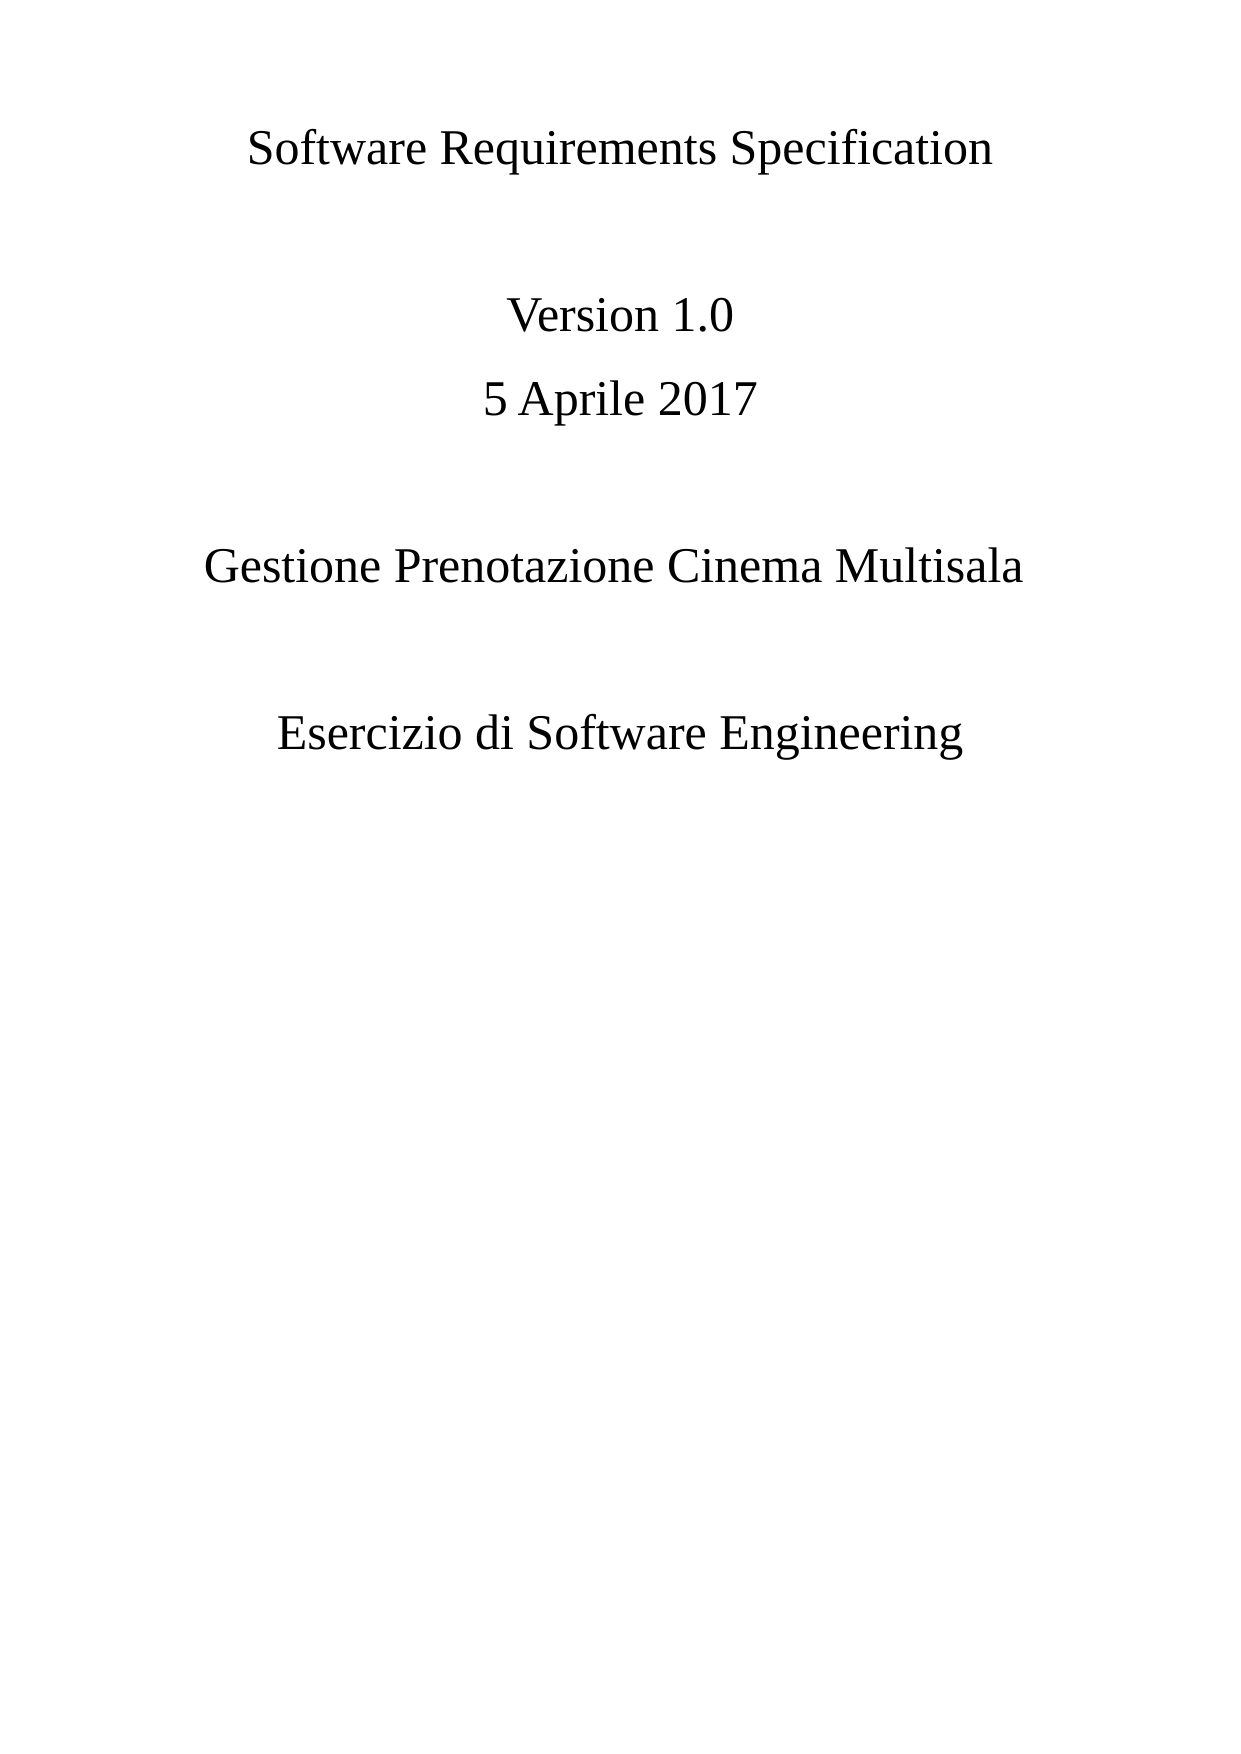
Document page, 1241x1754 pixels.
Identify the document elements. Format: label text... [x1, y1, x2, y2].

text Version 1.0 [118, 285, 1122, 343]
text Esercizio di Software Engineering [118, 703, 1122, 760]
text Software Requirements Specification [118, 118, 1122, 176]
text 5 Aprile 2017 [118, 369, 1122, 426]
text Gestione Prenotazione Cinema Multisala [118, 536, 1122, 593]
